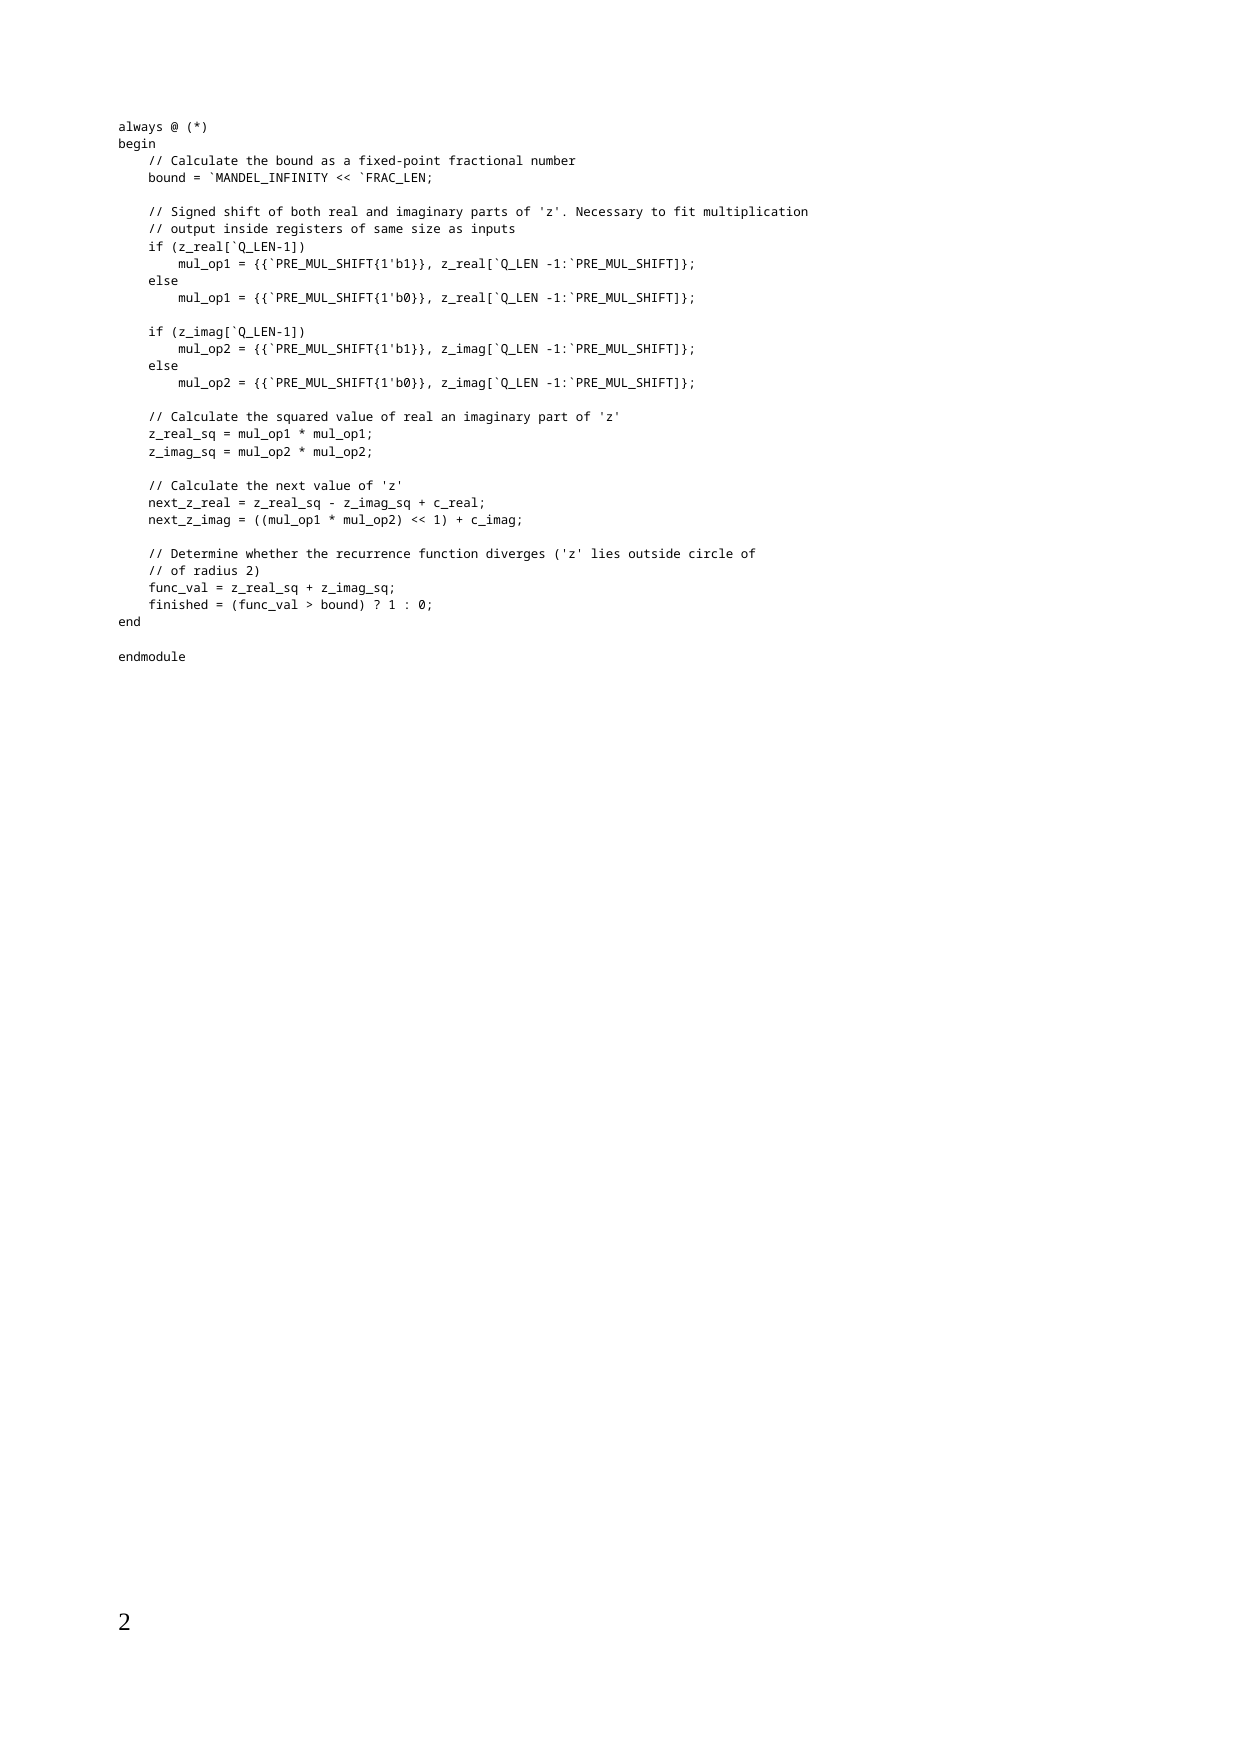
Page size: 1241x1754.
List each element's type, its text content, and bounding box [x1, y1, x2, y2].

text else [118, 357, 1122, 374]
text if (z_real[`Q_LEN-1]) [118, 238, 1122, 255]
text else [118, 272, 1122, 289]
text mul_op1 = {{`PRE_MUL_SHIFT{1'b0}}, z_real[`Q_LEN -1:`PRE_MUL_SHIFT]}; [118, 289, 1122, 306]
text always @ (*) [118, 118, 1122, 135]
text next_z_imag = ((mul_op1 * mul_op2) << 1) + c_imag; [118, 511, 1122, 528]
text if (z_imag[`Q_LEN-1]) [118, 323, 1122, 340]
text mul_op2 = {{`PRE_MUL_SHIFT{1'b1}}, z_imag[`Q_LEN -1:`PRE_MUL_SHIFT]}; [118, 340, 1122, 357]
text finished = (func_val > bound) ? 1 : 0; [118, 596, 1122, 613]
text // Calculate the next value of 'z' [118, 477, 1122, 494]
text // Calculate the squared value of real an imaginary part of 'z' [118, 408, 1122, 426]
text z_imag_sq = mul_op2 * mul_op2; [118, 443, 1122, 460]
text mul_op2 = {{`PRE_MUL_SHIFT{1'b0}}, z_imag[`Q_LEN -1:`PRE_MUL_SHIFT]}; [118, 374, 1122, 391]
text mul_op1 = {{`PRE_MUL_SHIFT{1'b1}}, z_real[`Q_LEN -1:`PRE_MUL_SHIFT]}; [118, 255, 1122, 272]
text begin [118, 135, 1122, 152]
text // Signed shift of both real and imaginary parts of 'z'. Necessary to fit multiplication [118, 203, 1122, 221]
text // output inside registers of same size as inputs [118, 221, 1122, 238]
text next_z_real = z_real_sq - z_imag_sq + c_real; [118, 494, 1122, 511]
text endmodule [118, 648, 1122, 665]
text // Calculate the bound as a fixed-point fractional number [118, 152, 1122, 169]
text // Determine whether the recurrence function diverges ('z' lies outside circle of [118, 545, 1122, 562]
text func_val = z_real_sq + z_imag_sq; [118, 579, 1122, 596]
text bound = `MANDEL_INFINITY << `FRAC_LEN; [118, 169, 1122, 186]
text // of radius 2) [118, 562, 1122, 579]
text z_real_sq = mul_op1 * mul_op1; [118, 426, 1122, 443]
text end [118, 613, 1122, 631]
